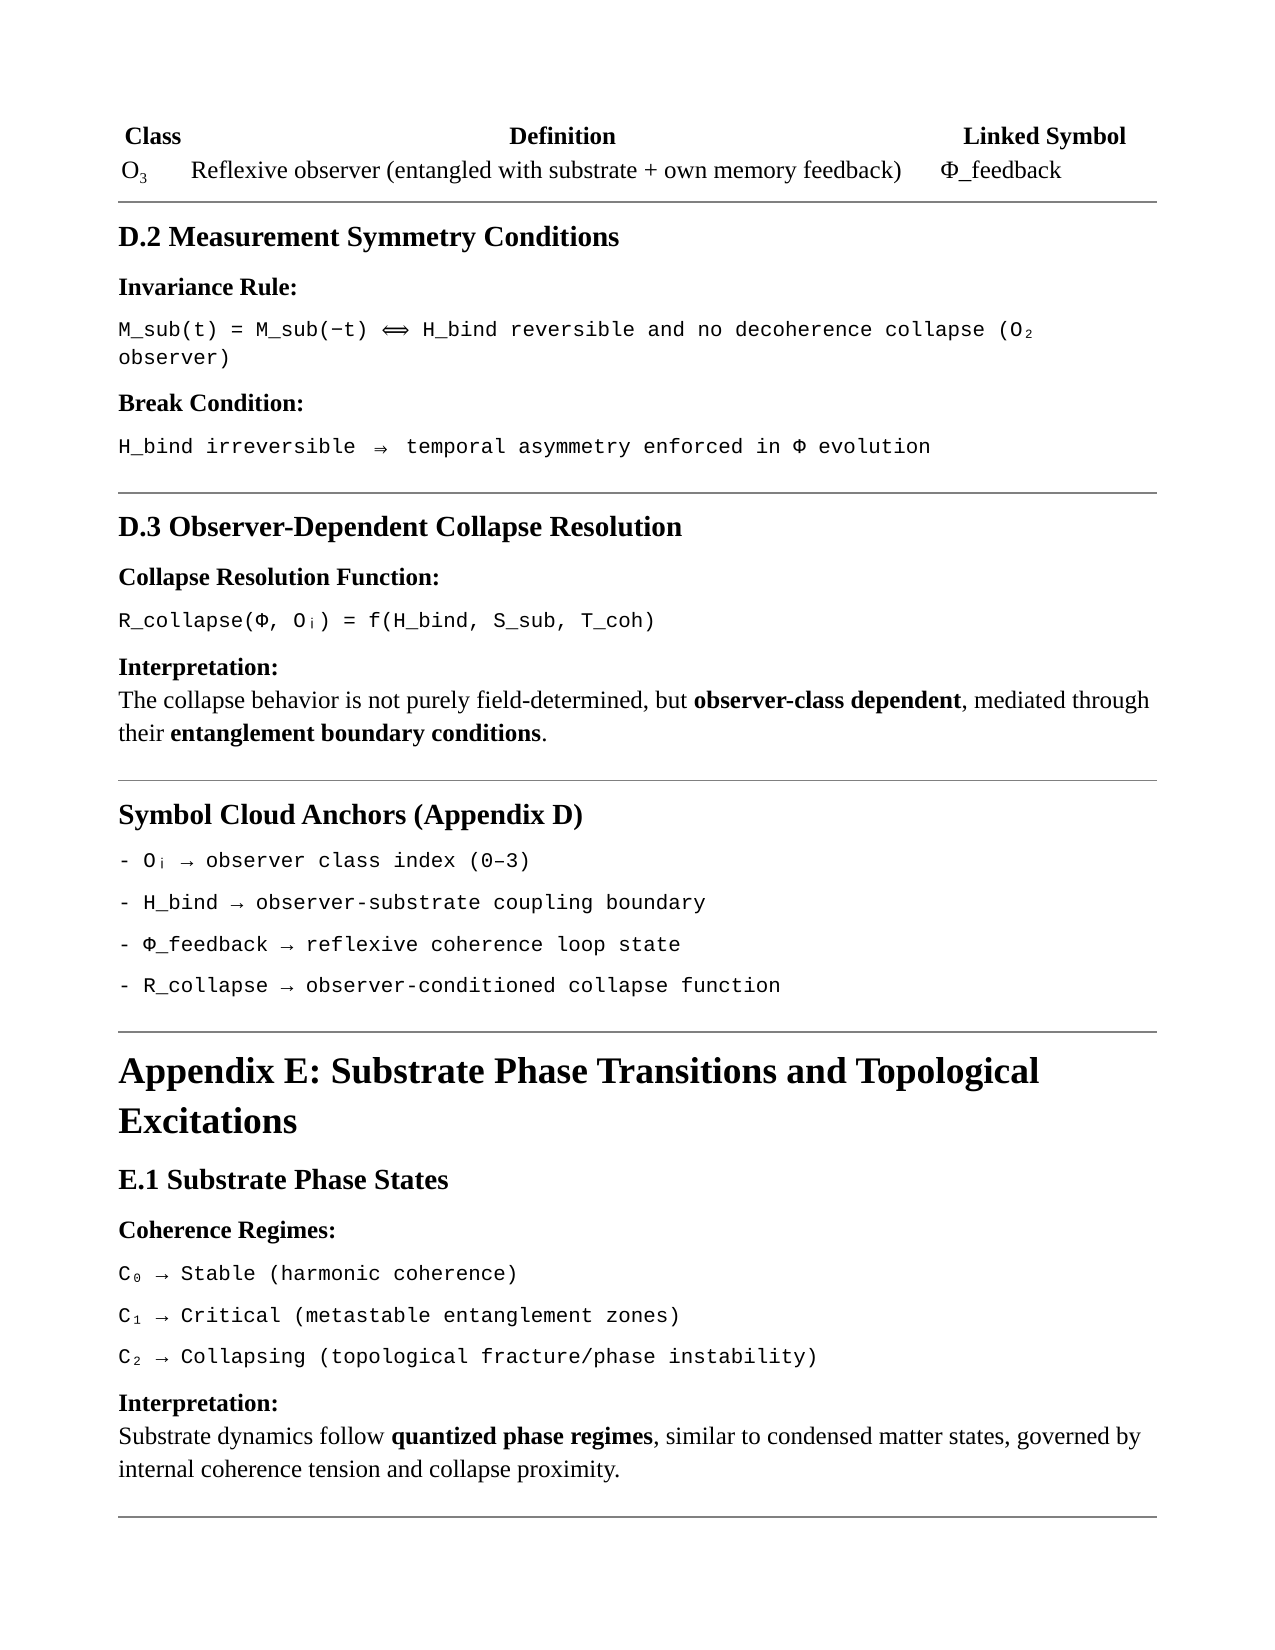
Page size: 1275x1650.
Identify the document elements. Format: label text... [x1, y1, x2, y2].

subtitle Appendix E: Substrate Phase Transitions and Topological Excitations [118, 1048, 1157, 1141]
text C₀ → Stable (harmonic coherence) [118, 1263, 1157, 1287]
table_header Class [118, 118, 188, 153]
text C₁ → Critical (metastable entanglement zones) [118, 1305, 1157, 1328]
subtitle Symbol Cloud Anchors (Appendix D) [118, 797, 1157, 830]
text - Φ_feedback → reflexive coherence loop state [118, 933, 1157, 957]
text Coherence Regimes: [118, 1215, 1157, 1244]
text Interpretation: Substrate dynamics follow quantized phase regimes, similar to condensed matter states, governed by internal coherence tension and collapse proximity. [118, 1388, 1157, 1483]
text Collapse Resolution Function: [118, 562, 1157, 591]
table_cell O₃ [118, 153, 188, 187]
text C₂ → Collapsing (topological fracture/phase instability) [118, 1347, 1157, 1370]
text - H_bind → observer-substrate coupling boundary [118, 892, 1157, 915]
text Break Condition: [118, 388, 1157, 417]
table_header Definition [188, 118, 937, 153]
subtitle D.3 Observer-Dependent Collapse Resolution [118, 509, 1157, 543]
text - R_collapse → observer-conditioned collapse function [118, 975, 1157, 999]
subtitle D.2 Measurement Symmetry Conditions [118, 219, 1157, 252]
text M_sub(t) = M_sub(−t) ⟺ H_bind reversible and no decoherence collapse (O₂ observer) [118, 319, 1157, 370]
text Interpretation: The collapse behavior is not purely field-determined, but observer-class dependent, mediated through their entanglement boundary conditions. [118, 652, 1157, 747]
table_cell Reflexive observer (entangled with substrate + own memory feedback) [188, 153, 937, 187]
subtitle E.1 Substrate Phase States [118, 1162, 1157, 1196]
table_header Linked Symbol [938, 118, 1152, 153]
table_cell Φ_feedback [938, 153, 1152, 187]
text Invariance Rule: [118, 272, 1157, 301]
text - Oᵢ → observer class index (0–3) [118, 850, 1157, 874]
text R_collapse(Φ, Oᵢ) = f(H_bind, S_sub, T_coh) [118, 610, 1157, 634]
text H_bind irreversible ⇒ temporal asymmetry enforced in Φ evolution [118, 436, 1157, 460]
